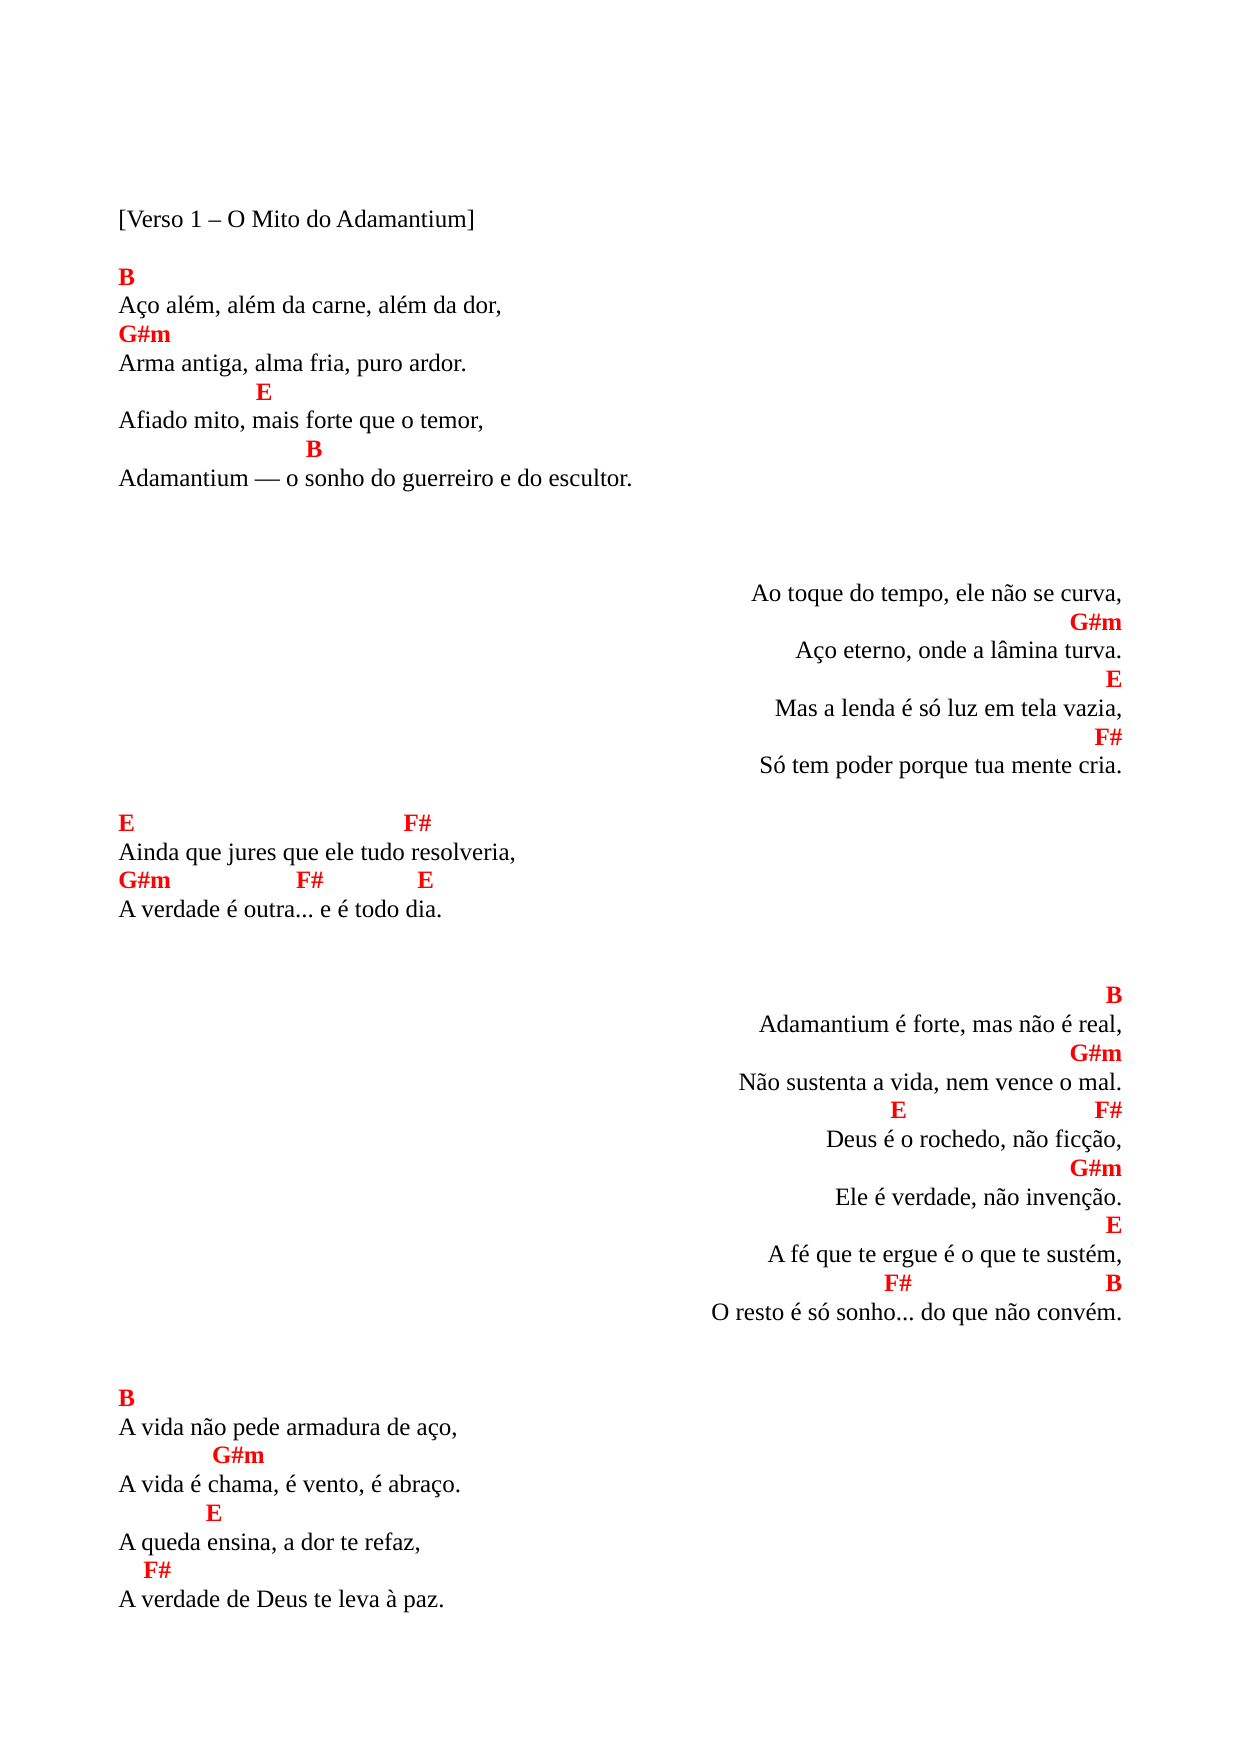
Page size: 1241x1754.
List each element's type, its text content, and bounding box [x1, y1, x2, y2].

text E F# [118, 1096, 1122, 1124]
text G#m Não sustenta a vida, nem vence o mal. [118, 1038, 1122, 1096]
text E A fé que te ergue é o que te sustém, [118, 1211, 1122, 1268]
text E Mas a lenda é só luz em tela vazia, [118, 664, 1122, 722]
text B Adamantium — o sonho do guerreiro e do escultor. [118, 434, 1122, 492]
text O resto é só sonho... do que não convém. [118, 1297, 1122, 1326]
text E A queda ensina, a dor te refaz, [118, 1498, 1122, 1556]
text G#m F# E A verdade é outra... e é todo dia. [118, 866, 1122, 923]
text F# B [118, 1268, 1122, 1297]
text B Aço além, além da carne, além da dor, [118, 262, 1122, 319]
text G#m Ele é verdade, não invenção. [118, 1153, 1122, 1211]
text B Adamantium é forte, mas não é real, [118, 981, 1122, 1038]
text Ao toque do tempo, ele não se curva, [118, 549, 1122, 607]
text Deus é o rochedo, não ficção, [118, 1124, 1122, 1153]
text [Verso 1 – O Mito do Adamantium] [118, 118, 1122, 233]
text E F# Ainda que jures que ele tudo resolveria, [118, 808, 1122, 866]
text G#m Aço eterno, onde a lâmina turva. [118, 607, 1122, 664]
text B A vida não pede armadura de aço, [118, 1383, 1122, 1441]
text F# A verdade de Deus te leva à paz. [118, 1556, 1122, 1613]
text G#m [118, 1441, 1122, 1469]
text G#m Arma antiga, alma fria, puro ardor. [118, 319, 1122, 377]
text A vida é chama, é vento, é abraço. [118, 1469, 1122, 1498]
text F# Só tem poder porque tua mente cria. [118, 722, 1122, 808]
text E Afiado mito, mais forte que o temor, [118, 377, 1122, 434]
